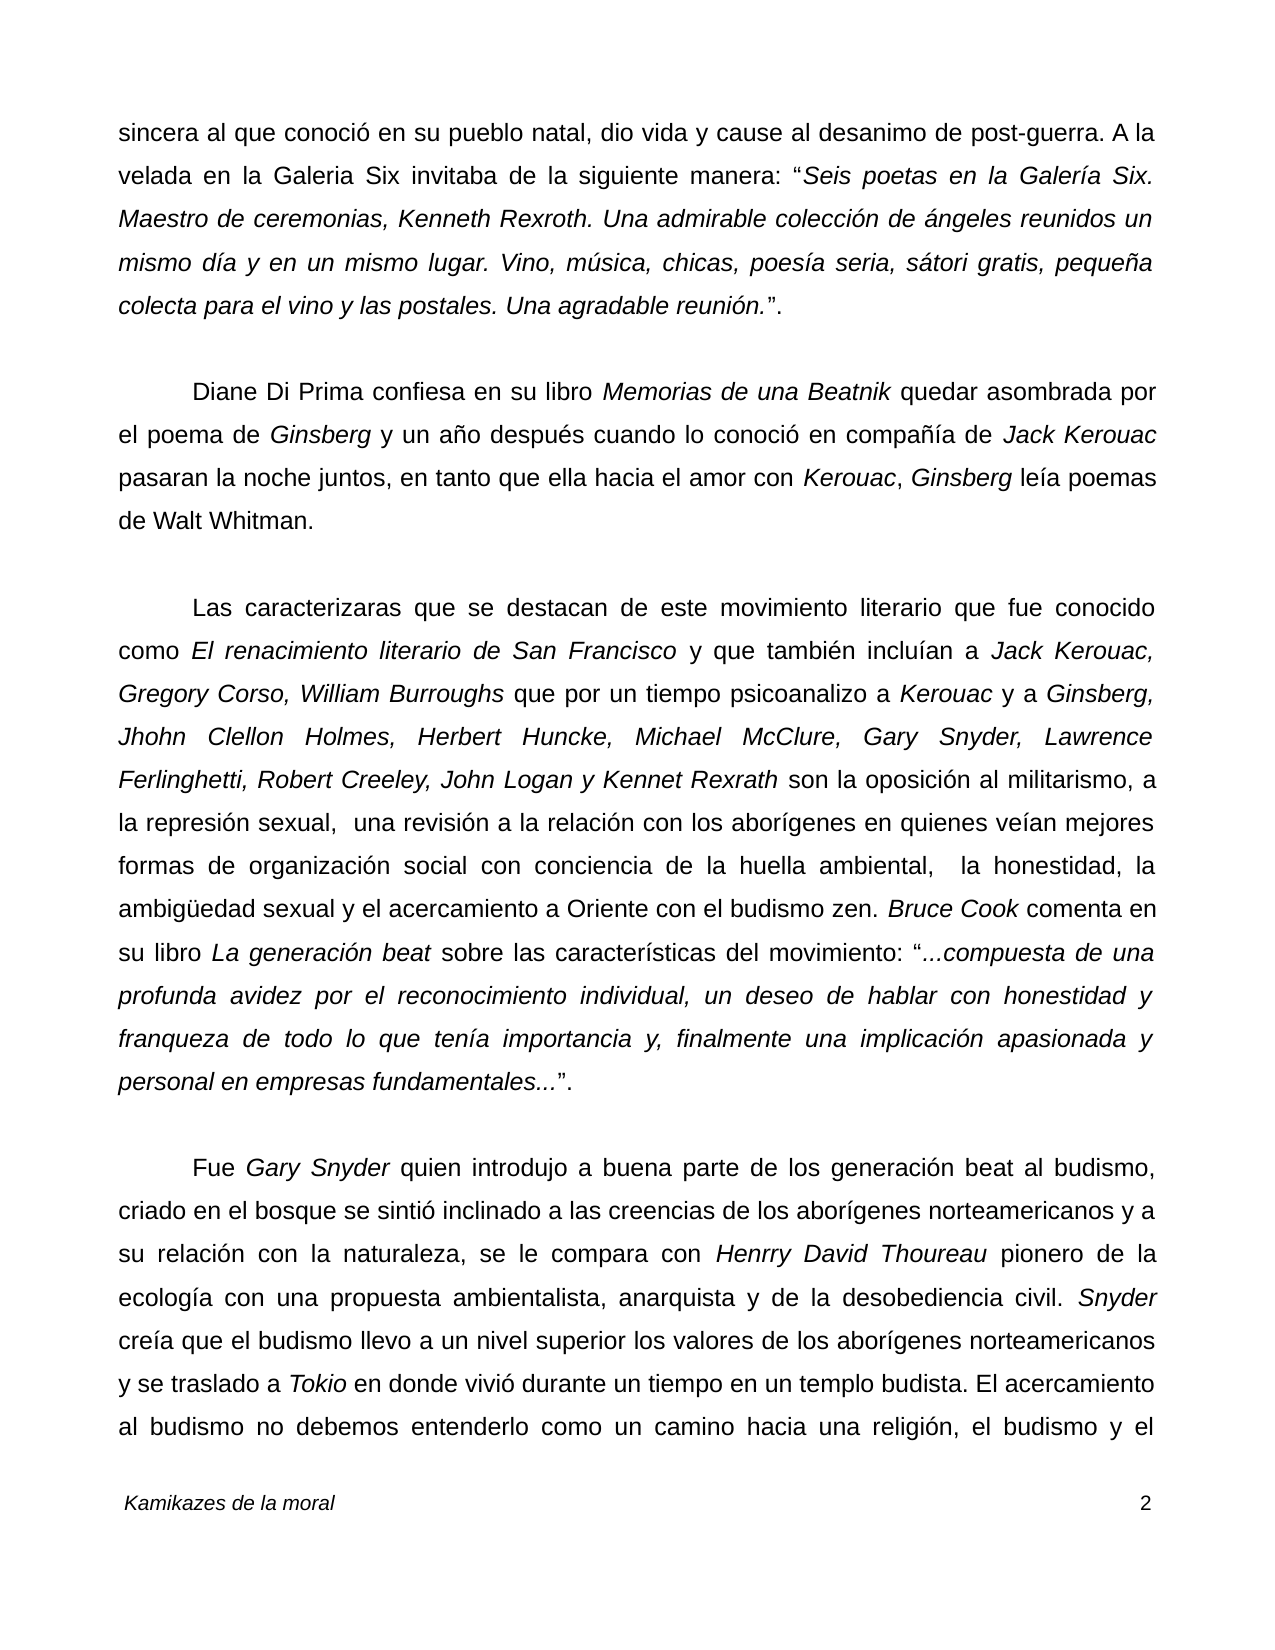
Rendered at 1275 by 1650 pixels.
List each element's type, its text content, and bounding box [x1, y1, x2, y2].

text Diane Di Prima confiesa en su libro Memorias de una Beatnik quedar asombrada por el poema de Ginsberg y un año después cuando lo conoció en compañía de Jack Kerouac pasaran la noche juntos, en tanto que ella hacia el amor con Kerouac, Ginsberg leía poemas de Walt Whitman. [118, 377, 1157, 535]
text Fue Gary Snyder quien introdujo a buena parte de los generación beat al budismo, criado en el bosque se sintió inclinado a las creencias de los aborígenes norteamericanos y a su relación con la naturaleza, se le compara con Henrry David Thoureau pionero de la ecología con una propuesta ambientalista, anarquista y de la desobediencia civil. Snyder creía que el budismo llevo a un nivel superior los valores de los aborígenes norteamericanos y se traslado a Tokio en donde vivió durante un tiempo en un templo budista. El acercamiento al budismo no debemos entenderlo como un camino hacia una religión, el budismo y el [118, 1153, 1157, 1441]
text Las caracterizaras que se destacan de este movimiento literario que fue conocido como El renacimiento literario de San Francisco y que también incluían a Jack Kerouac, Gregory Corso, William Burroughs que por un tiempo psicoanalizo a Kerouac y a Ginsberg, Jhohn Clellon Holmes, Herbert Huncke, Michael McClure, Gary Snyder, Lawrence Ferlinghetti, Robert Creeley, John Logan y Kennet Rexrath son la oposición al militarismo, a la represión sexual, una revisión a la relación con los aborígenes en quienes veían mejores formas de organización social con conciencia de la huella ambiental, la honestidad, la ambigüedad sexual y el acercamiento a Oriente con el budismo zen. Bruce Cook comenta en su libro La generación beat sobre las características del movimiento: “...compuesta de una profunda avidez por el reconocimiento individual, un deseo de hablar con honestidad y franqueza de todo lo que tenía importancia y, finalmente una implicación apasionada y personal en empresas fundamentales...”. [118, 592, 1157, 1096]
text sincera al que conoció en su pueblo natal, dio vida y cause al desanimo de post-guerra. A la velada en la Galeria Six invitaba de la siguiente manera: “Seis poetas en la Galería Six. Maestro de ceremonias, Kenneth Rexroth. Una admirable colección de ángeles reunidos un mismo día y en un mismo lugar. Vino, música, chicas, poesía seria, sátori gratis, pequeña colecta para el vino y las postales. Una agradable reunión.”. [118, 118, 1157, 319]
